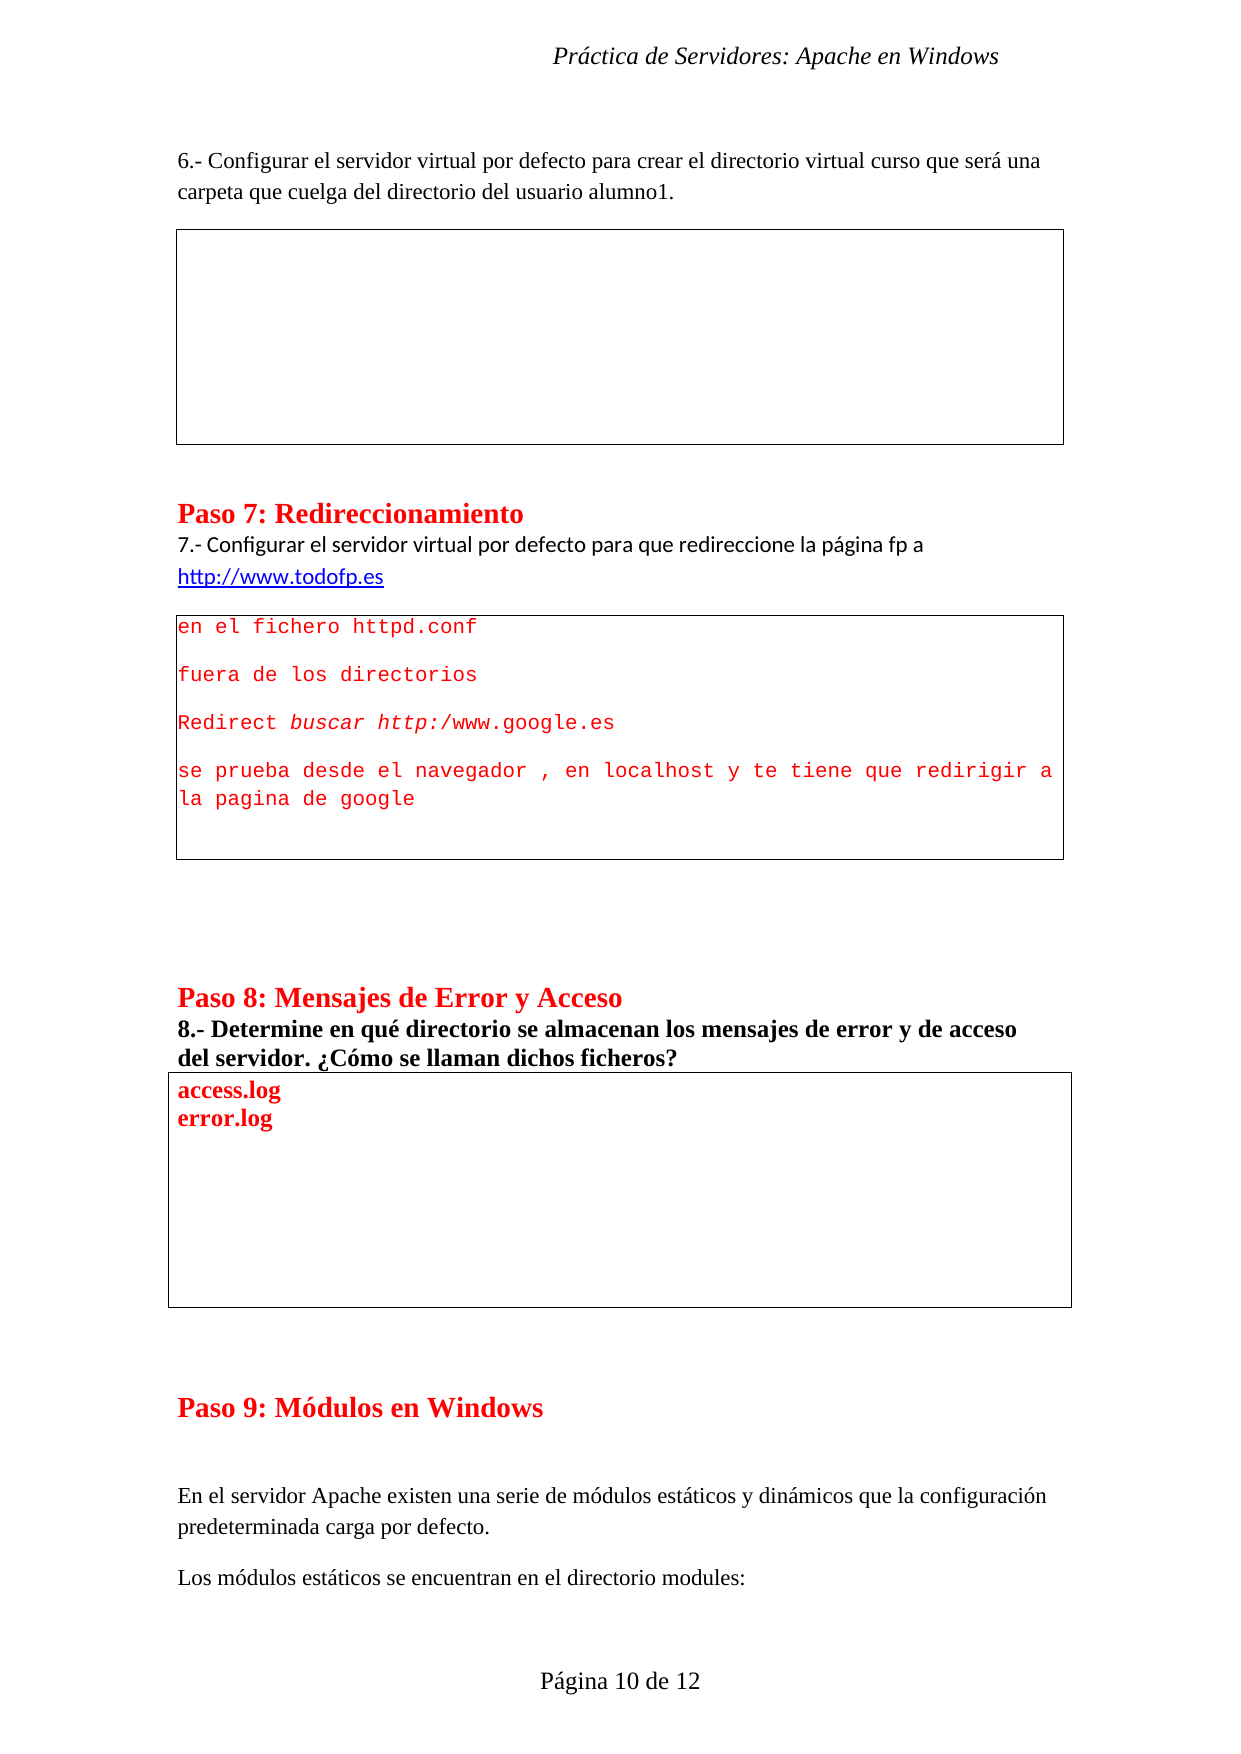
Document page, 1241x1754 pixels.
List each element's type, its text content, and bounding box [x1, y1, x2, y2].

text se prueba desde el navegador , en localhost y te tiene que redirigir a la pagina de google [177, 759, 1063, 811]
text 6.- Configurar el servidor virtual por defecto para crear el directorio virtual curso que será una carpeta que cuelga del directorio del usuario alumno1. [177, 148, 1063, 204]
text Paso 9: Módulos en Windows [177, 1390, 1063, 1423]
text Los módulos estáticos se encuentran en el directorio modules: [177, 1564, 1063, 1590]
text Paso 7: Redireccionamiento [177, 496, 1063, 530]
text Paso 8: Mensajes de Error y Acceso [177, 981, 1063, 1014]
text error.log [177, 1103, 1063, 1132]
text Redirect buscar http:/www.google.es [177, 711, 1063, 736]
text fuera de los directorios [177, 663, 1063, 688]
text 8.- Determine en qué directorio se almacenan los mensajes de error y de acceso del servidor. ¿Cómo se llaman dichos ficheros? [177, 1014, 1018, 1072]
text en el fichero httpd.conf [177, 616, 1063, 640]
text En el servidor Apache existen una serie de módulos estáticos y dinámicos que la configuración predeterminada carga por defecto. [177, 1483, 1063, 1539]
text access.log [169, 1073, 1071, 1103]
text 7.- Configurar el servidor virtual por defecto para que redireccione la página fp a http://www.todofp.es [177, 530, 1063, 590]
